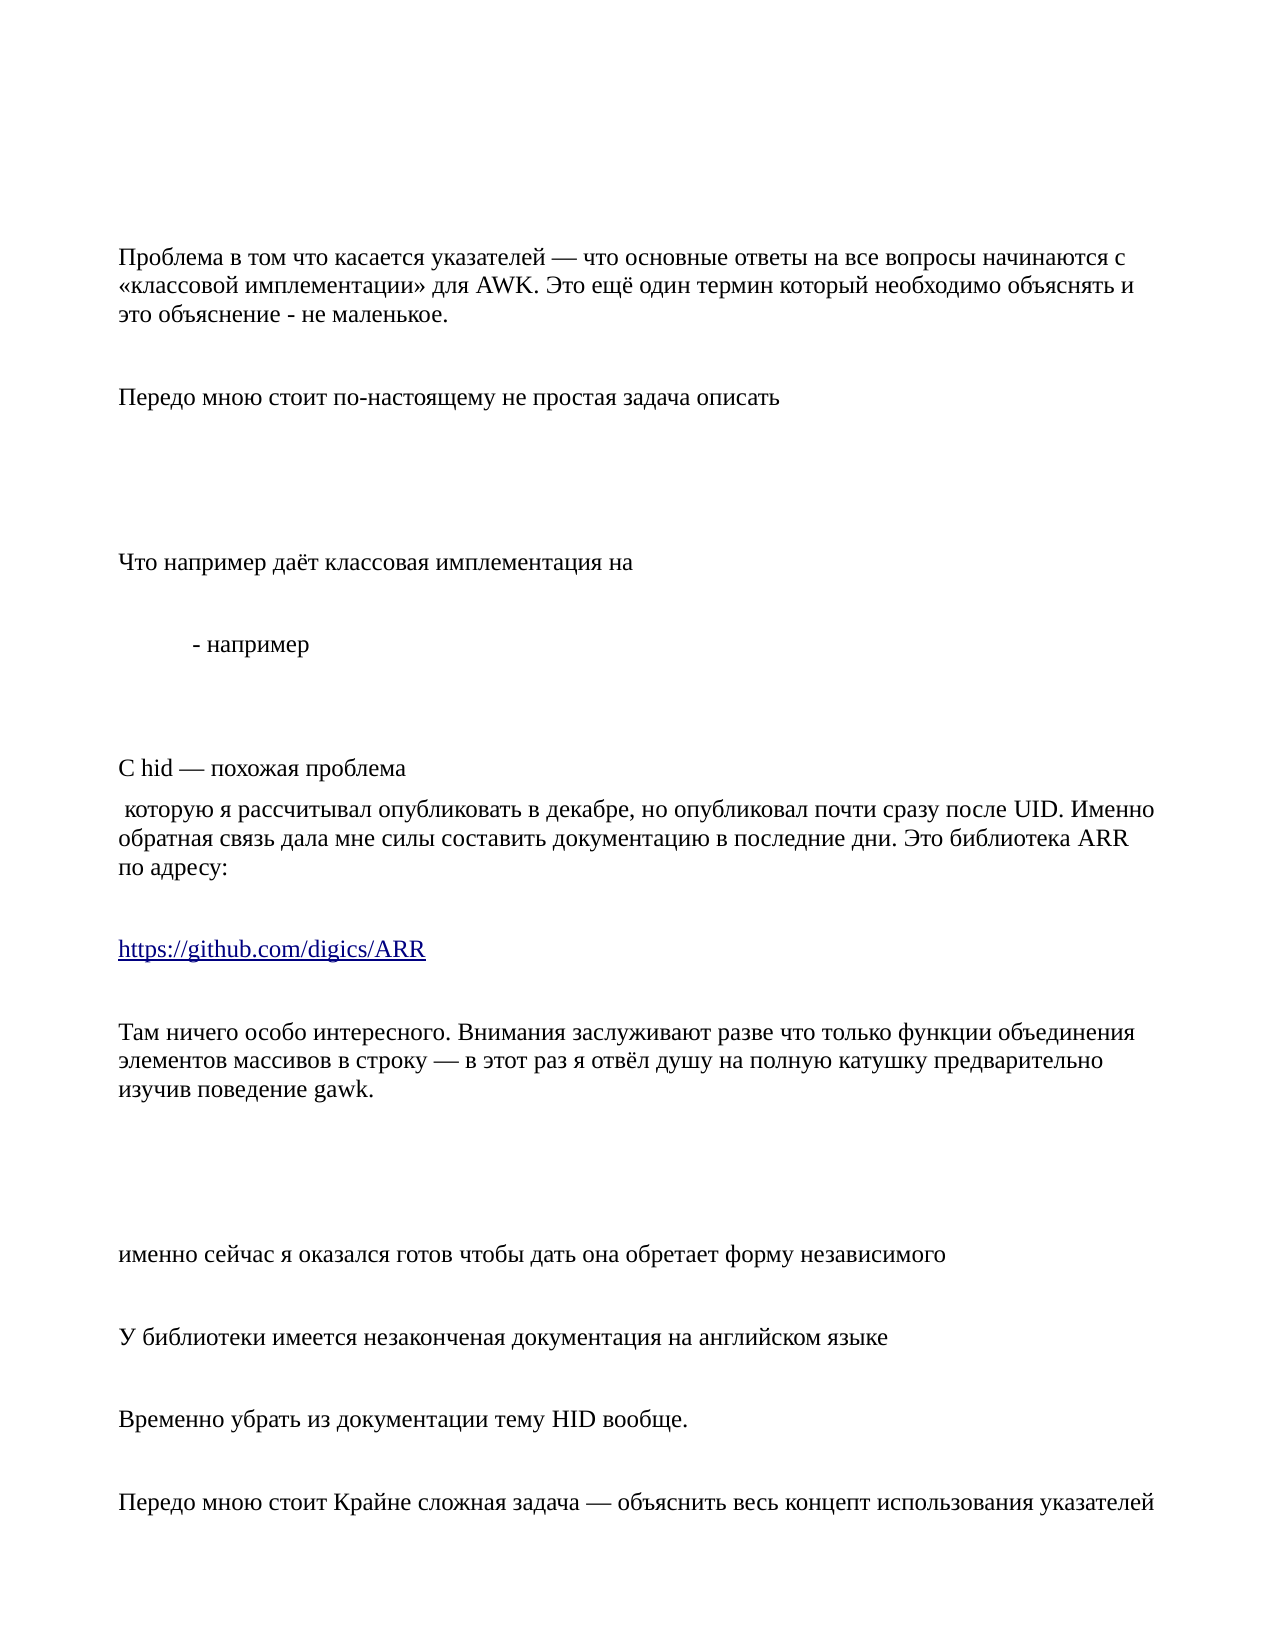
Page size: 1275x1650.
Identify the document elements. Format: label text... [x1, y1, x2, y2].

text - например [118, 629, 1157, 658]
text Передо мною стоит по-настоящему не простая задача описать [118, 382, 1157, 411]
text именно сейчас я оказался готов чтобы дать она обретает форму независимого [118, 1239, 1157, 1268]
text Проблема в том что касается указателей — что основные ответы на все вопросы начинаются с «классовой имплементации» для AWK. Это ещё один термин который необходимо объяснять и это объяснение - не маленькое. [118, 242, 1157, 328]
text https://github.com/digics/ARR [118, 934, 1157, 963]
text Что например даёт классовая имплементация на [118, 547, 1157, 576]
text У библиотеки имеется незаконченая документация на английском языке [118, 1322, 1157, 1351]
text Там ничего особо интересного. Внимания заслуживают разве что только функции объединения элементов массивов в строку — в этот раз я отвёл душу на полную катушку предварительно изучив поведение gawk. [118, 1017, 1157, 1103]
text Временно убрать из документации тему HID вообще. [118, 1404, 1157, 1433]
text C hid — похожая проблема [118, 753, 1157, 782]
text которую я рассчитывал опубликовать в декабре, но опубликовал почти сразу после UID. Именно обратная связь дала мне силы составить документацию в последние дни. Это библиотека ARR по адресу: [118, 794, 1157, 881]
text Передо мною стоит Крайне сложная задача — объяснить весь концепт использования указателей [118, 1487, 1157, 1516]
